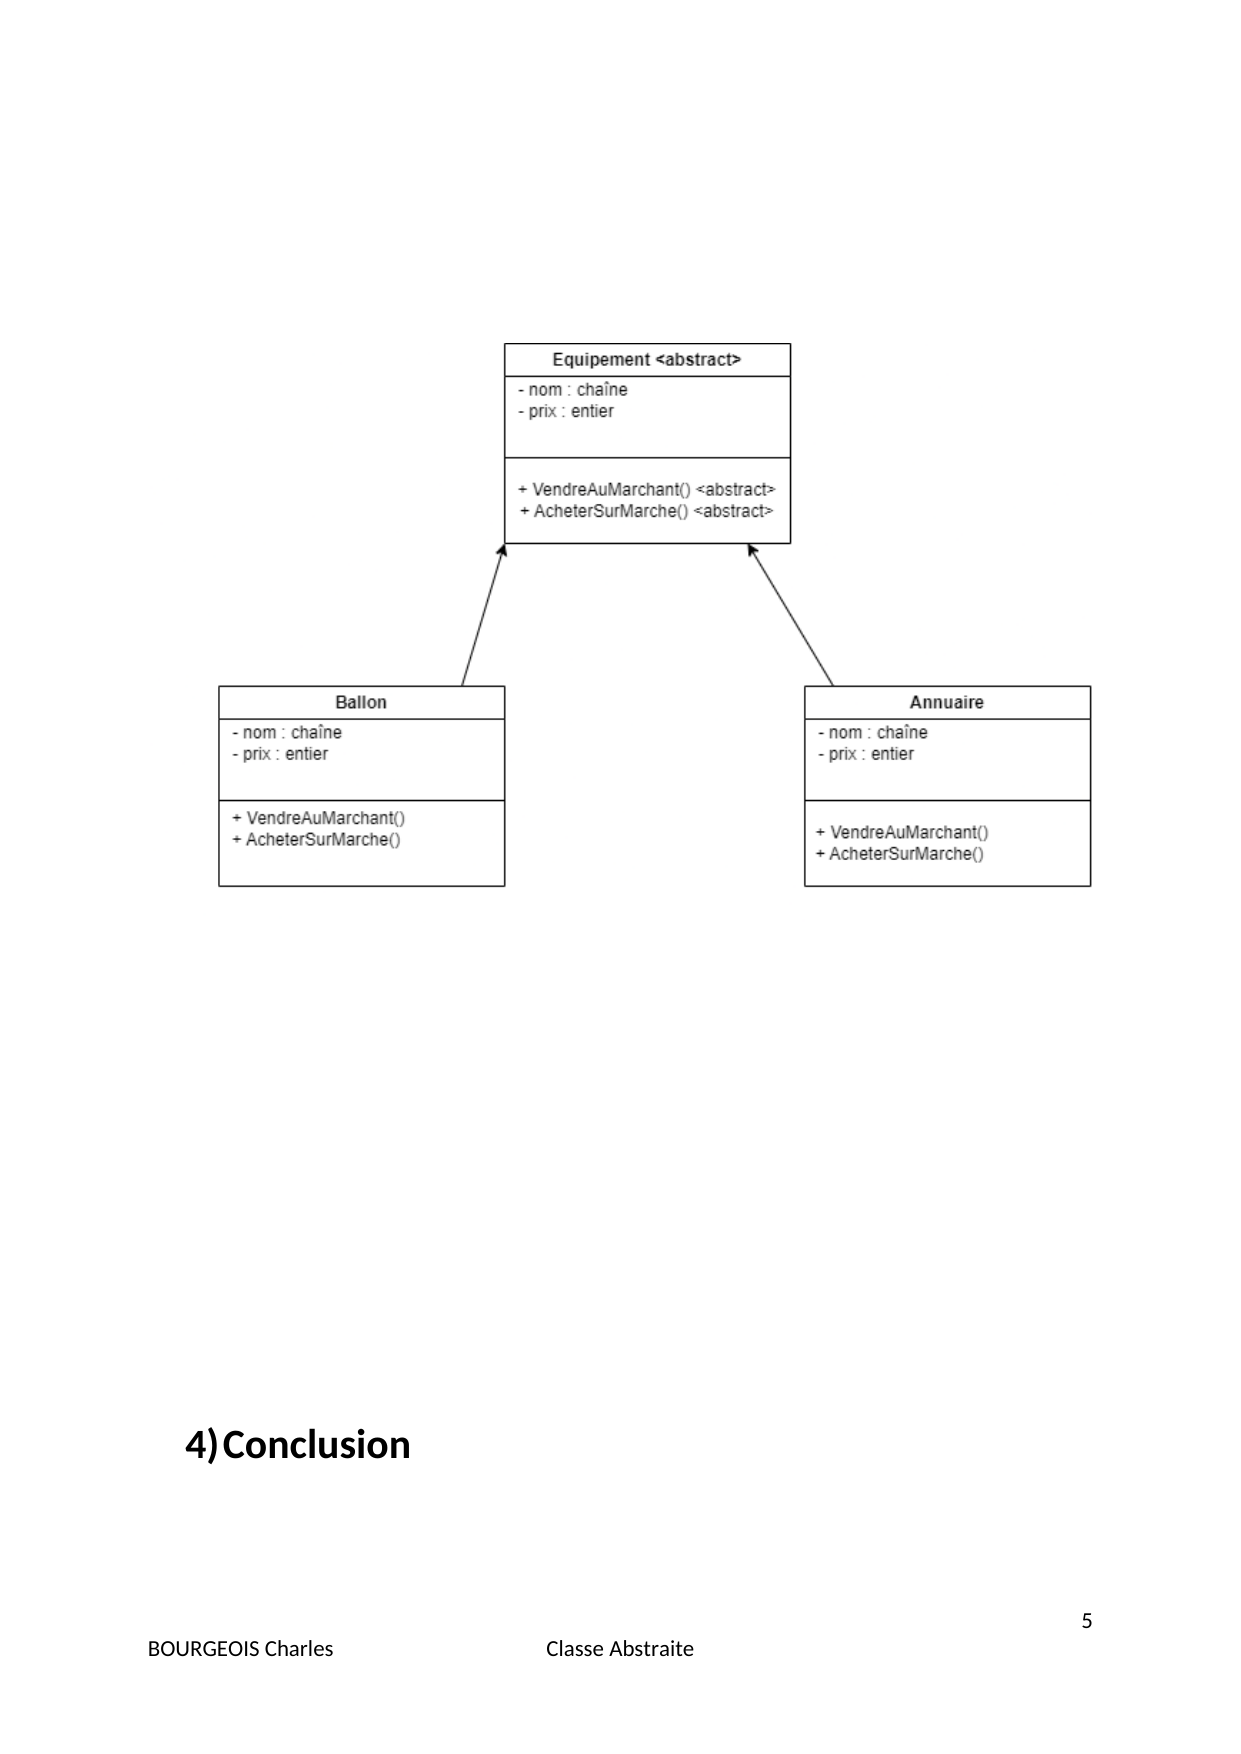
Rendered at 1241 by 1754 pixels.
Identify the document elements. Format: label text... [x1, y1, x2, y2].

list Conclusion [185, 1418, 1092, 1469]
